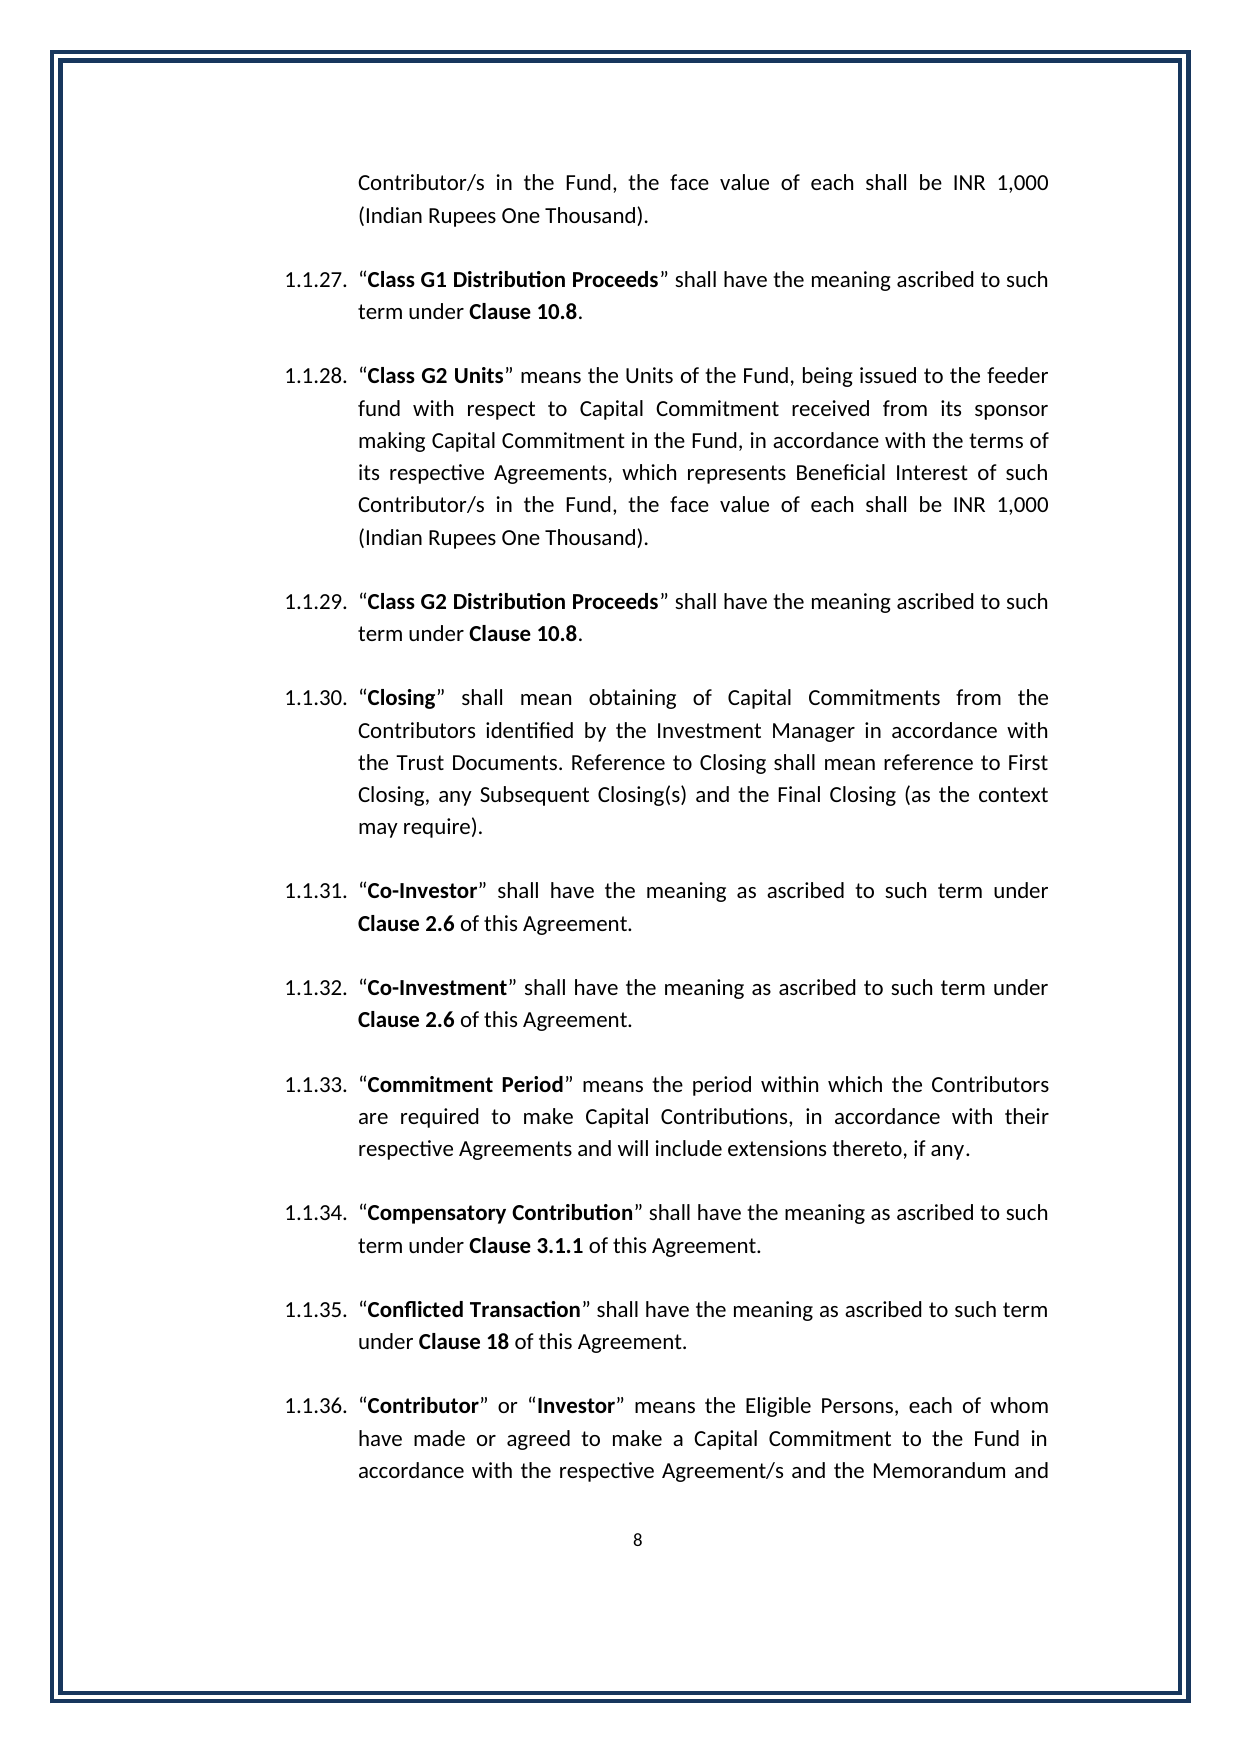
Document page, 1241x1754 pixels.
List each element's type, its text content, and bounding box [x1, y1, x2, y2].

list “Co-Investment” shall have the meaning as ascribed to such term under Clause 2.6 of this Agreement. [284, 973, 1050, 1033]
list “Class G1 Distribution Proceeds” shall have the meaning ascribed to such term under Clause 10.8. [284, 265, 1050, 325]
list “Co-Investor” shall have the meaning as ascribed to such term under Clause 2.6 of this Agreement. [284, 877, 1050, 937]
list “Contributor” or “Investor” means the Eligible Persons, each of whom have made or agreed to make a Capital Commitment to the Fund in accordance with the respective Agreement/s and the Memorandum and [284, 1392, 1050, 1484]
list “Class G2 Units” means the Units of the Fund, being issued to the feeder fund with respect to Capital Commitment received from its sponsor making Capital Commitment in the Fund, in accordance with the terms of its respective Agreements, which represents Beneficial Interest of such Contributor/s in the Fund, the face value of each shall be INR 1,000 (Indian Rupees One Thousand). [284, 362, 1050, 551]
list “Class G2 Distribution Proceeds” shall have the meaning ascribed to such term under Clause 10.8. [284, 587, 1050, 647]
list Contributor/s in the Fund, the face value of each shall be INR 1,000 (Indian Rupees One Thousand). [284, 168, 1050, 229]
list “Compensatory Contribution” shall have the meaning as ascribed to such term under Clause 3.1.1 of this Agreement. [284, 1198, 1050, 1259]
list “Commitment Period” means the period within which the Contributors are required to make Capital Contributions, in accordance with their respective Agreements and will include extensions thereto, if any. [284, 1070, 1050, 1162]
list “Closing” shall mean obtaining of Capital Commitments from the Contributors identified by the Investment Manager in accordance with the Trust Documents. Reference to Closing shall mean reference to First Closing, any Subsequent Closing(s) and the Final Closing (as the context may require). [284, 683, 1050, 840]
list “Conflicted Transaction” shall have the meaning as ascribed to such term under Clause 18 of this Agreement. [284, 1295, 1050, 1355]
